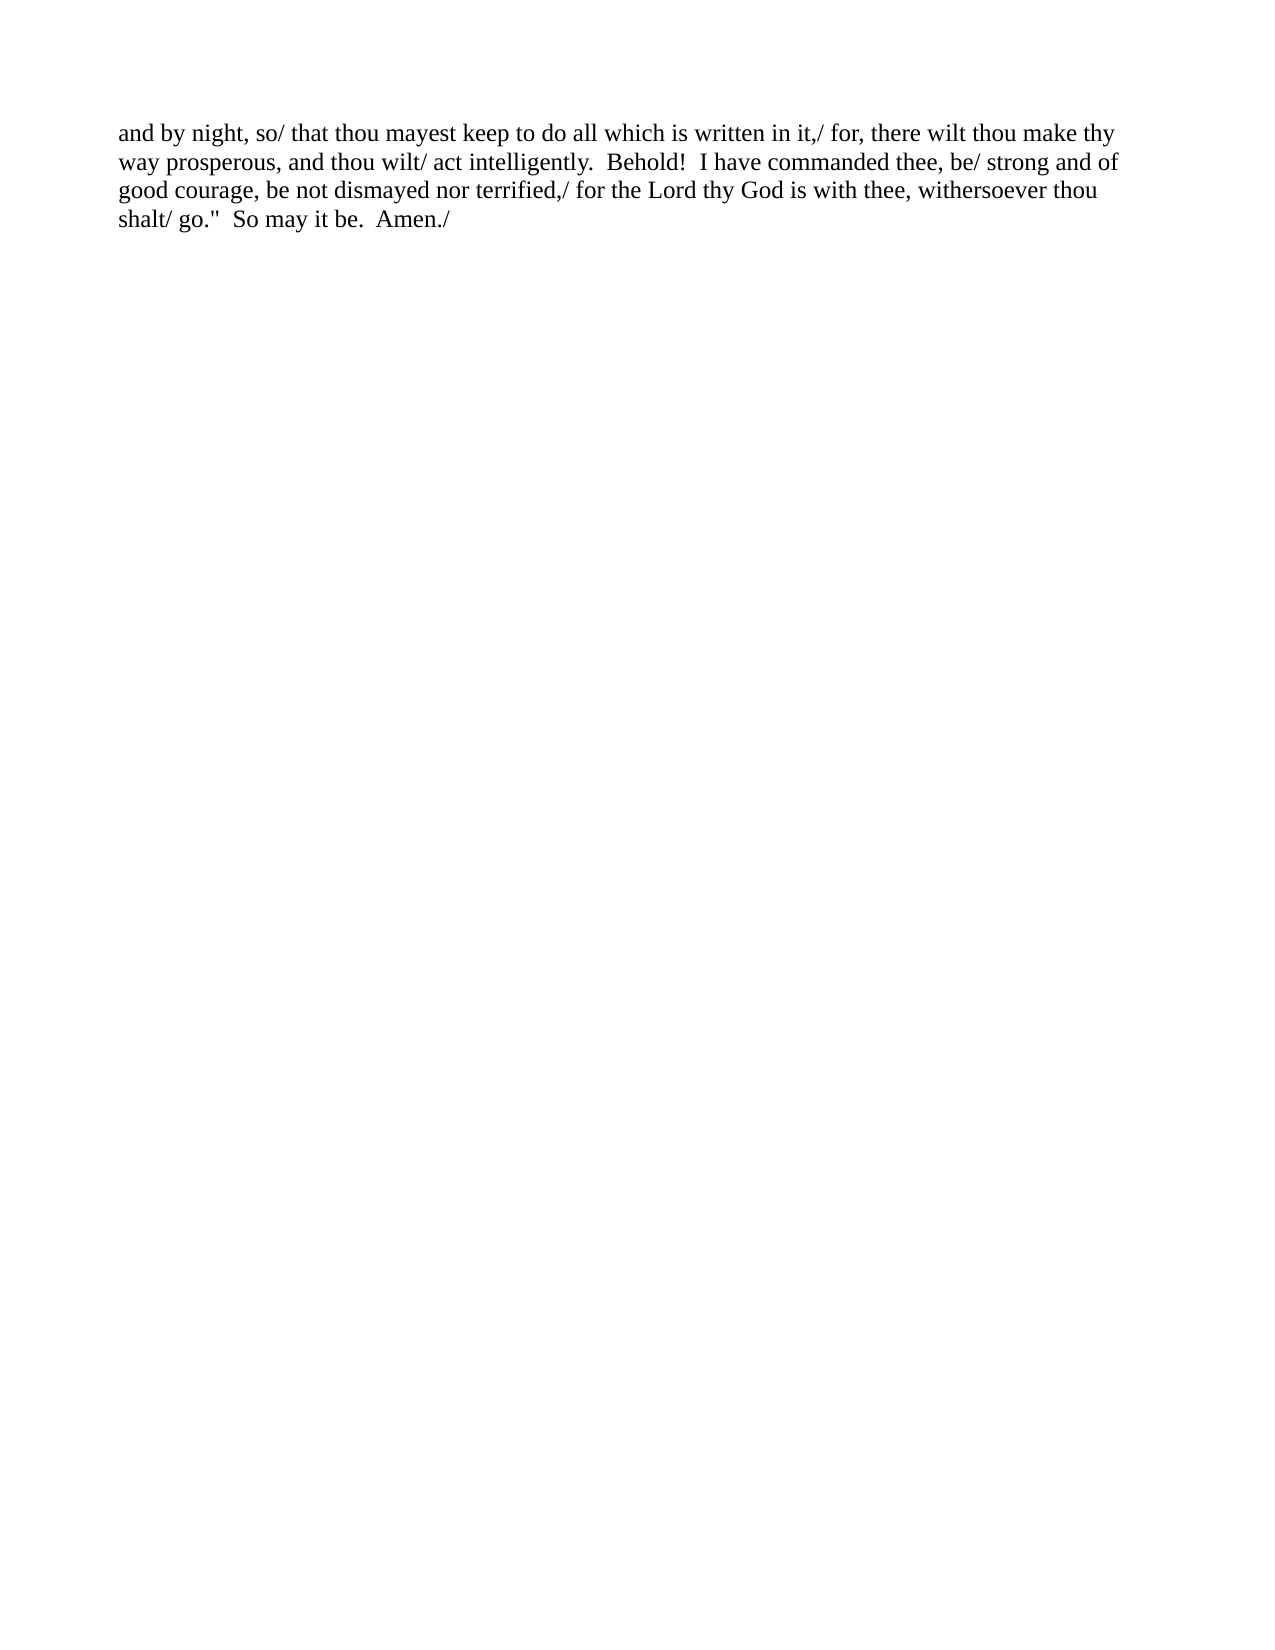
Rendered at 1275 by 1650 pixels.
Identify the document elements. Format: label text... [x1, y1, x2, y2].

text and by night, so/ that thou mayest keep to do all which is written in it,/ for, there wilt thou make thy way prosperous, and thou wilt/ act intelligently. Behold! I have commanded thee, be/ strong and of good courage, be not dismayed nor terrified,/ for the Lord thy God is with thee, withersoever thou shalt/ go." So may it be. Amen./ [118, 118, 1157, 233]
